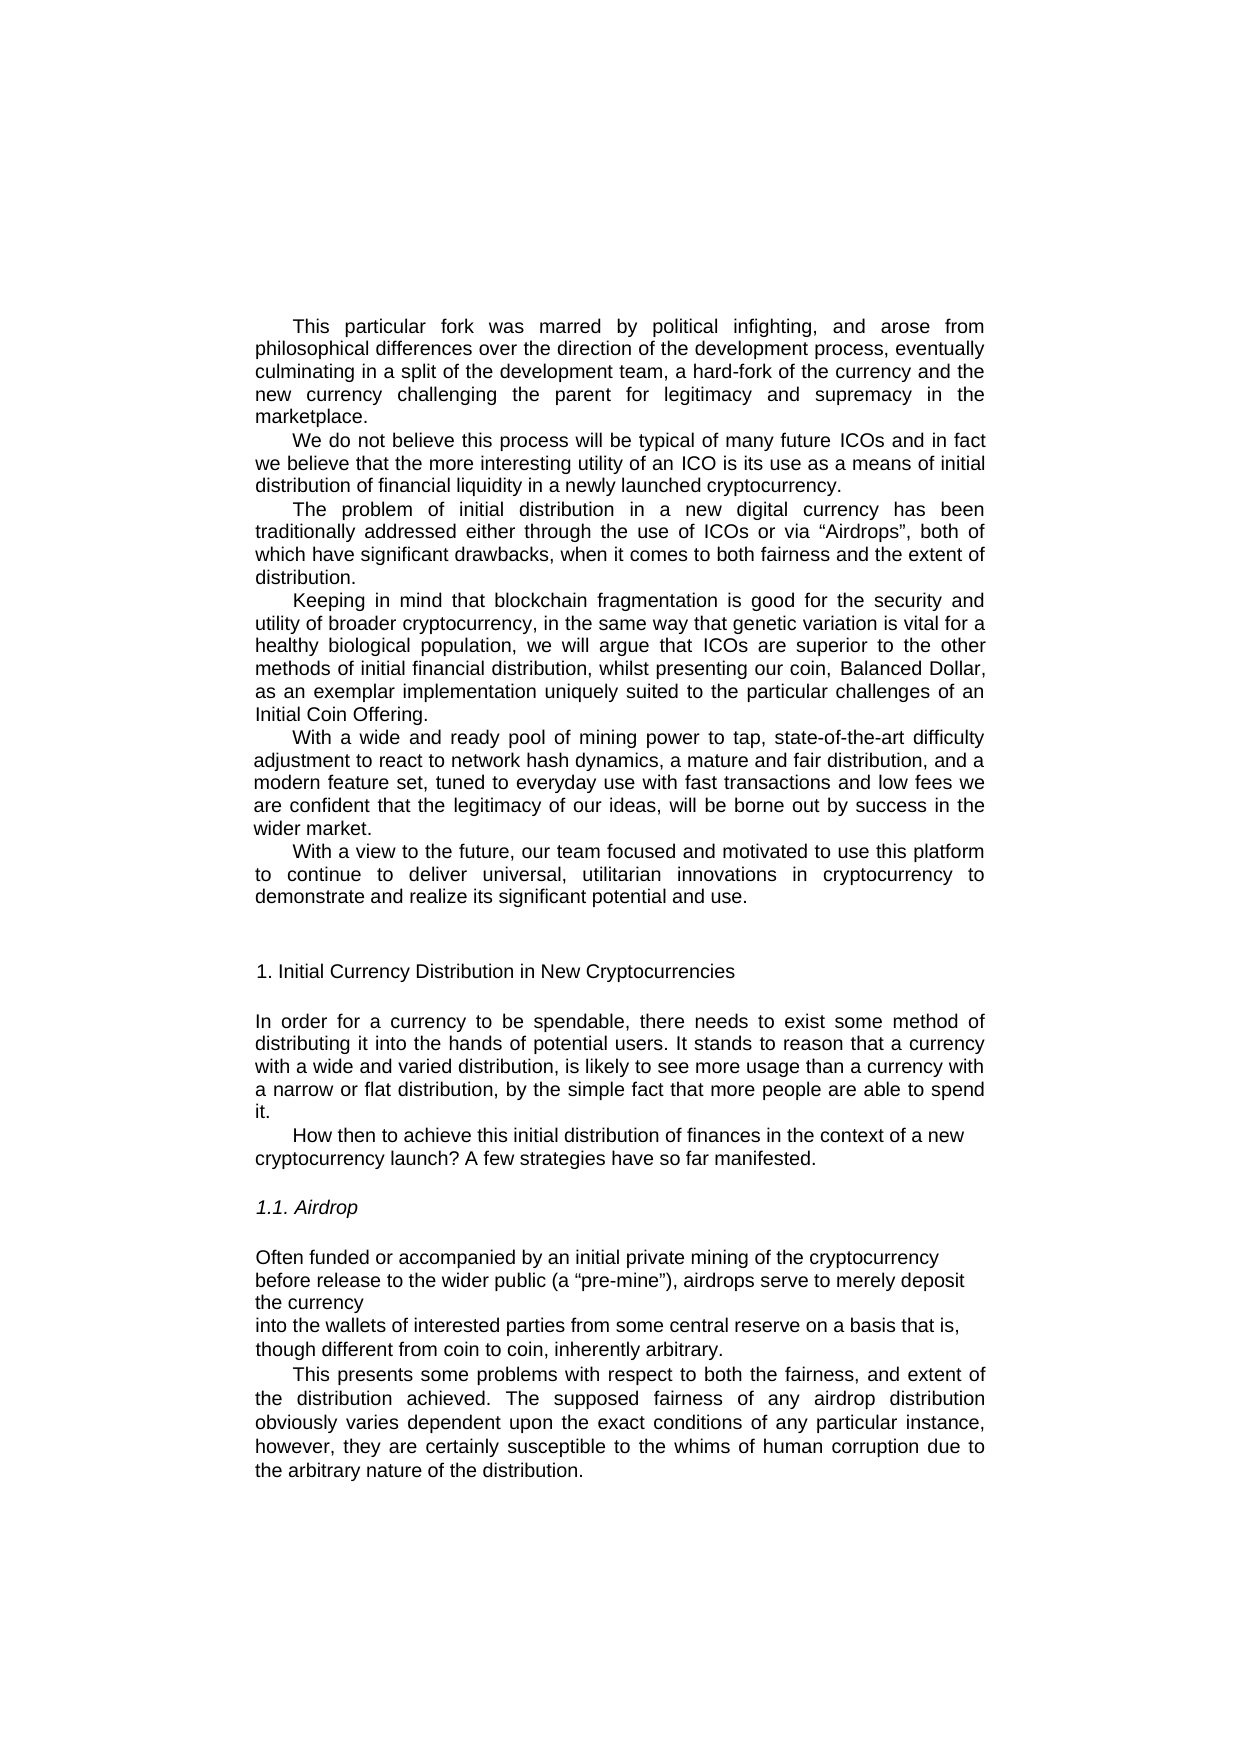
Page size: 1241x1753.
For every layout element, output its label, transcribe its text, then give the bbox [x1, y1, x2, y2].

text With a wide and ready pool of mining power to tap, state-of-the-art difficulty adjustment to react to network hash dynamics, a mature and fair distribution, and a modern feature set, tuned to everyday use with fast transactions and low fees we are confident that the legitimacy of our ideas, will be borne out by success in the wider market. [253, 726, 986, 839]
text Often funded or accompanied by an initial private mining of the cryptocurrency before release to the wider public (a “pre-mine”), airdrops serve to merely deposit the currency [255, 1246, 986, 1314]
text This presents some problems with respect to both the fairness, and extent of the distribution achieved. The supposed fairness of any airdrop distribution obviously varies dependent upon the exact conditions of any particular instance, however, they are certainly susceptible to the whims of human corruption due to the arbitrary nature of the distribution. [255, 1363, 986, 1482]
text 1.1. Airdrop [256, 1196, 987, 1219]
text into the wallets of interested parties from some central reserve on a basis that is, though different from coin to coin, inherently arbitrary. [255, 1314, 986, 1361]
text How then to achieve this initial distribution of finances in the context of a new cryptocurrency launch? A few strategies have so far manifested. [255, 1124, 985, 1169]
text Keeping in mind that blockchain fragmentation is good for the security and utility of broader cryptocurrency, in the same way that genetic variation is vital for a healthy biological population, we will argue that ICOs are superior to the other methods of initial financial distribution, whilst presenting our coin, Balanced Dollar, as an exemplar implementation uniquely suited to the particular challenges of an Initial Coin Offering. [255, 589, 986, 725]
text We do not believe this process will be typical of many future ICOs and in fact we believe that the more interesting utility of an ICO is its use as a means of initial distribution of financial liquidity in a newly launched cryptocurrency. [255, 429, 986, 497]
text The problem of initial distribution in a new digital currency has been traditionally addressed either through the use of ICOs or via “Airdrops”, both of which have significant drawbacks, when it comes to both fairness and the extent of distribution. [255, 497, 986, 588]
text In order for a currency to be spendable, there needs to exist some method of distributing it into the hands of potential users. It stands to reason that a currency with a wide and varied distribution, is likely to see more usage than a currency with a narrow or flat distribution, by the simple fact that more people are able to spend it. [255, 1009, 986, 1123]
text With a view to the future, our team focused and motivated to use this platform to continue to deliver universal, utilitarian innovations in cryptocurrency to demonstrate and realize its significant potential and use. [255, 840, 986, 908]
text 1. Initial Currency Distribution in New Cryptocurrencies [256, 960, 987, 982]
text This particular fork was marred by political infighting, and arose from philosophical differences over the direction of the development process, eventually culminating in a split of the development team, a hard-fork of the currency and the new currency challenging the parent for legitimacy and supremacy in the marketplace. [255, 314, 986, 428]
